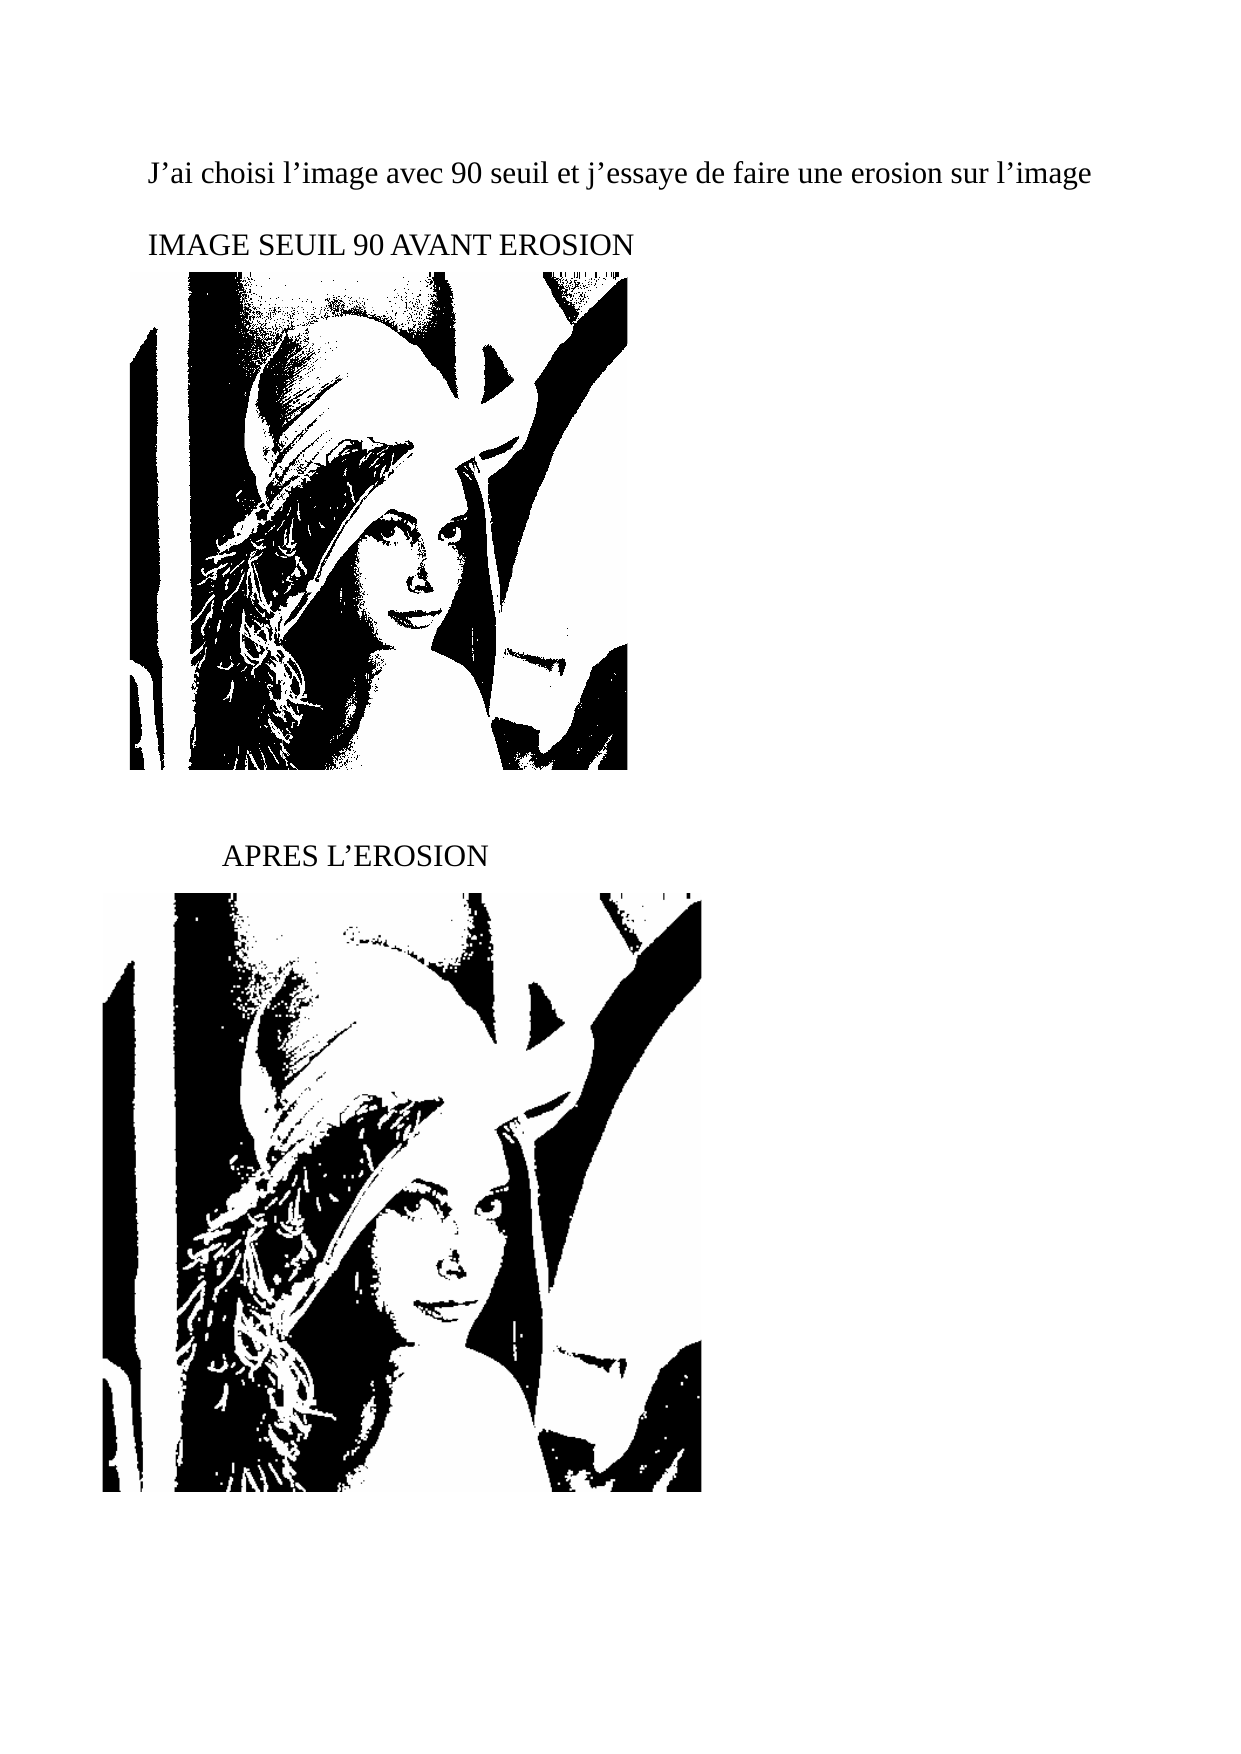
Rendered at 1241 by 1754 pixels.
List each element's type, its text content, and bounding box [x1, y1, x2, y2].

text APRES L’EROSION [0, 837, 1122, 873]
text J’ai choisi l’image avec 90 seuil et j’essaye de faire une erosion sur l’image [0, 154, 1122, 190]
picture [129, 272, 628, 770]
text IMAGE SEUIL 90 AVANT EROSION [0, 226, 1122, 262]
picture [102, 893, 702, 1492]
